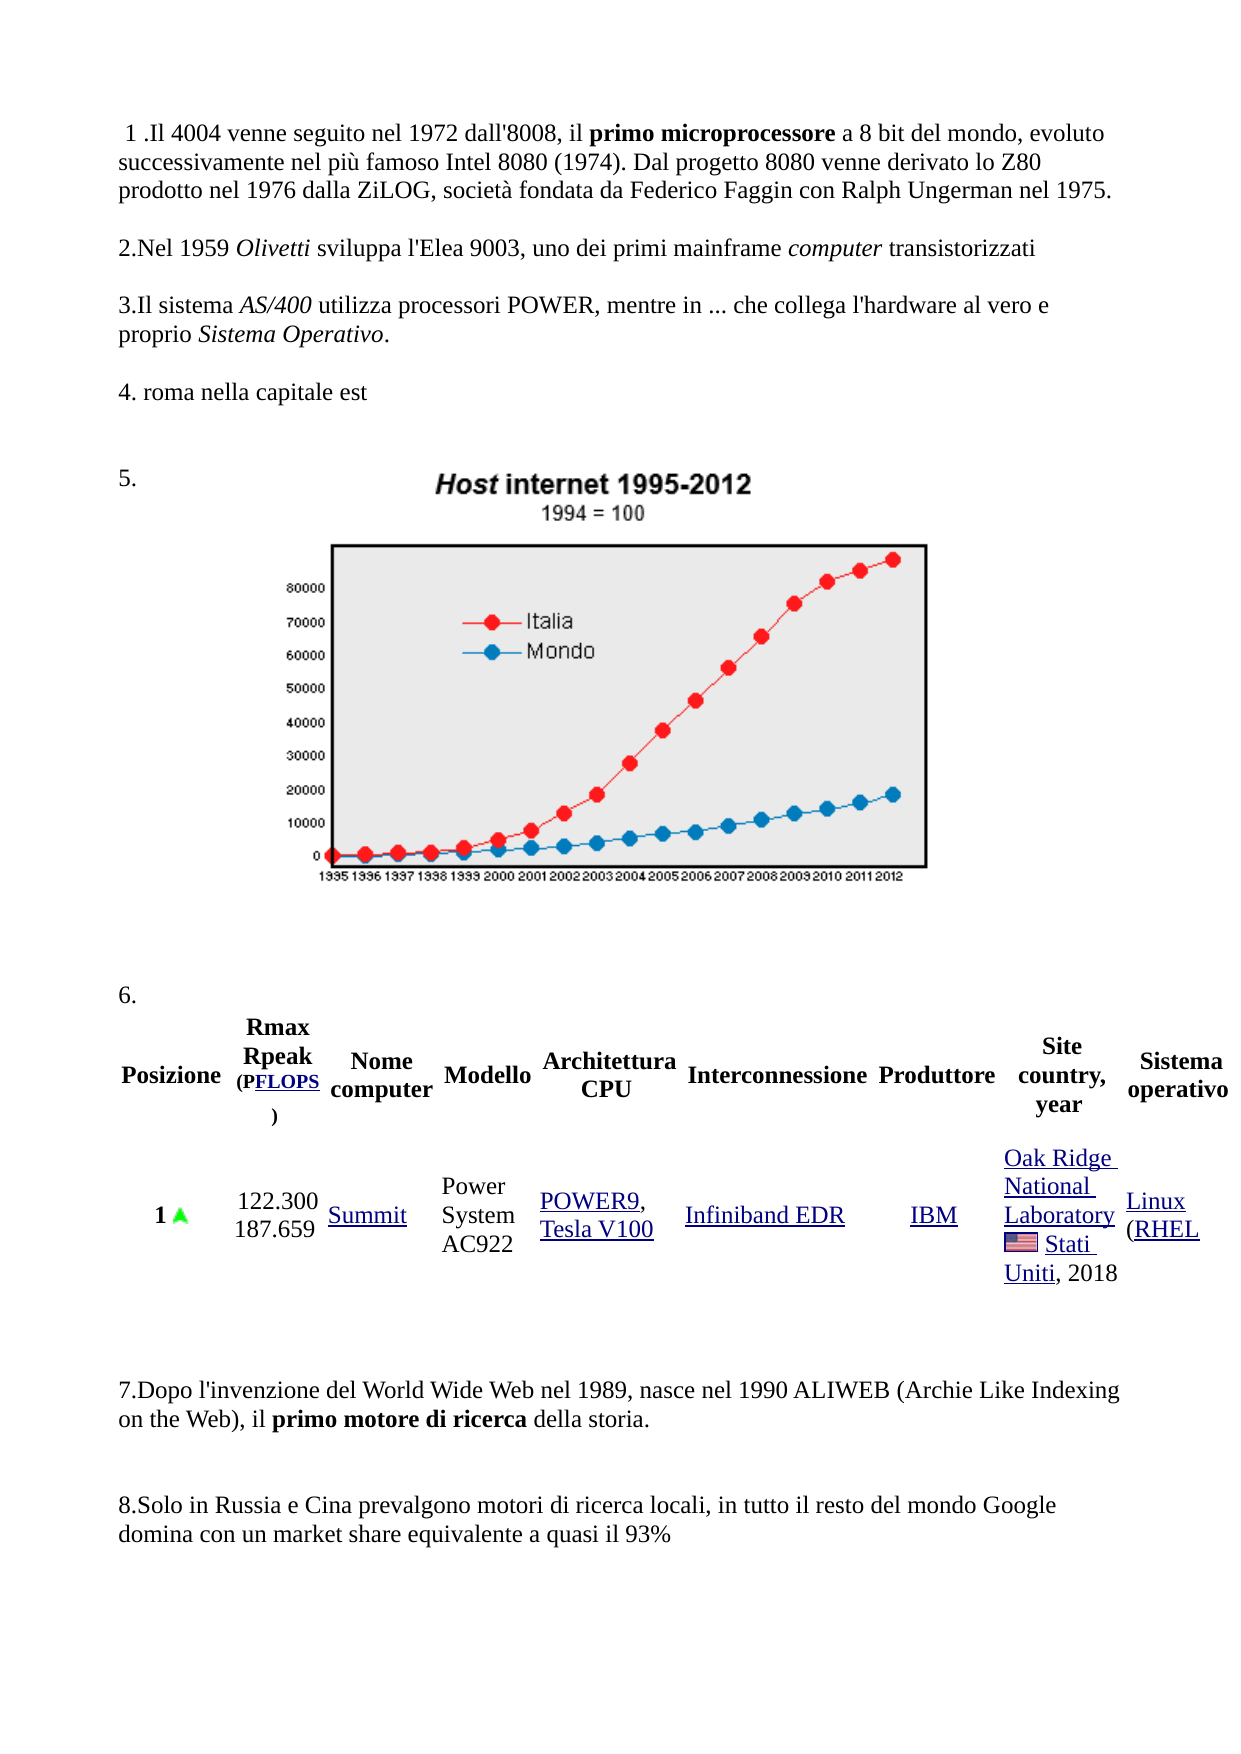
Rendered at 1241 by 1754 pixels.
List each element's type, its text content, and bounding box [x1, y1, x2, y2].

table_header Rmax Rpeak (PFLOPS) [231, 1009, 325, 1140]
table_header Architettura CPU [537, 1009, 682, 1140]
text 7.Dopo l'invenzione del World Wide Web nel 1989, nasce nel 1990 ALIWEB (Archie Like Indexing on the Web), il primo motore di ricerca della storia. [118, 1376, 1122, 1433]
table_header Nome computer [325, 1009, 438, 1140]
table_header Interconnessione [682, 1009, 873, 1140]
text 1 .Il 4004 venne seguito nel 1972 dall'8008, il primo microprocessore a 8 bit del mondo, evoluto successivamente nel più famoso Intel 8080 (1974). Dal progetto 8080 venne derivato lo Z80 prodotto nel 1976 dalla ZiLOG, società fondata da Federico Faggin con Ralph Ungerman nel 1975. [118, 118, 1122, 204]
picture [172, 1207, 189, 1224]
table_cell Summit [325, 1140, 438, 1289]
text 2.Nel 1959 Olivetti sviluppa l'Elea 9003, uno dei primi mainframe computer transistorizzati [118, 233, 1122, 262]
text 3.Il sistema AS/400 utilizza processori POWER, mentre in ... che collega l'hardware al vero e proprio Sistema Operativo. [118, 291, 1122, 348]
table_header Site country, year [1001, 1009, 1123, 1140]
text 6. [118, 981, 1122, 1009]
table_header Sistema operativo [1123, 1009, 1240, 1140]
table_cell 1 [118, 1140, 231, 1289]
table_cell Linux (RHEL [1123, 1140, 1240, 1289]
picture [271, 463, 970, 903]
table_header Modello [439, 1009, 537, 1140]
text 8.Solo in Russia e Cina prevalgono motori di ricerca locali, in tutto il resto del mondo Google domina con un market share equivalente a quasi il 93% [118, 1491, 1122, 1606]
table_cell IBM [873, 1140, 1001, 1289]
table_cell Oak Ridge National Laboratory Stati Uniti, 2018 [1001, 1140, 1123, 1289]
table_cell Infiniband EDR [682, 1140, 873, 1289]
table_header Produttore [873, 1009, 1001, 1140]
table_header Posizione [118, 1009, 231, 1140]
text [970, 463, 1122, 492]
table_cell POWER9, Tesla V100 [537, 1140, 682, 1289]
table_cell Power System AC922 [439, 1140, 537, 1289]
text 4. roma nella capitale est [118, 377, 1122, 406]
text 5. [118, 463, 271, 492]
picture [1006, 1234, 1037, 1251]
table_cell 122.300 187.659 [231, 1140, 325, 1289]
